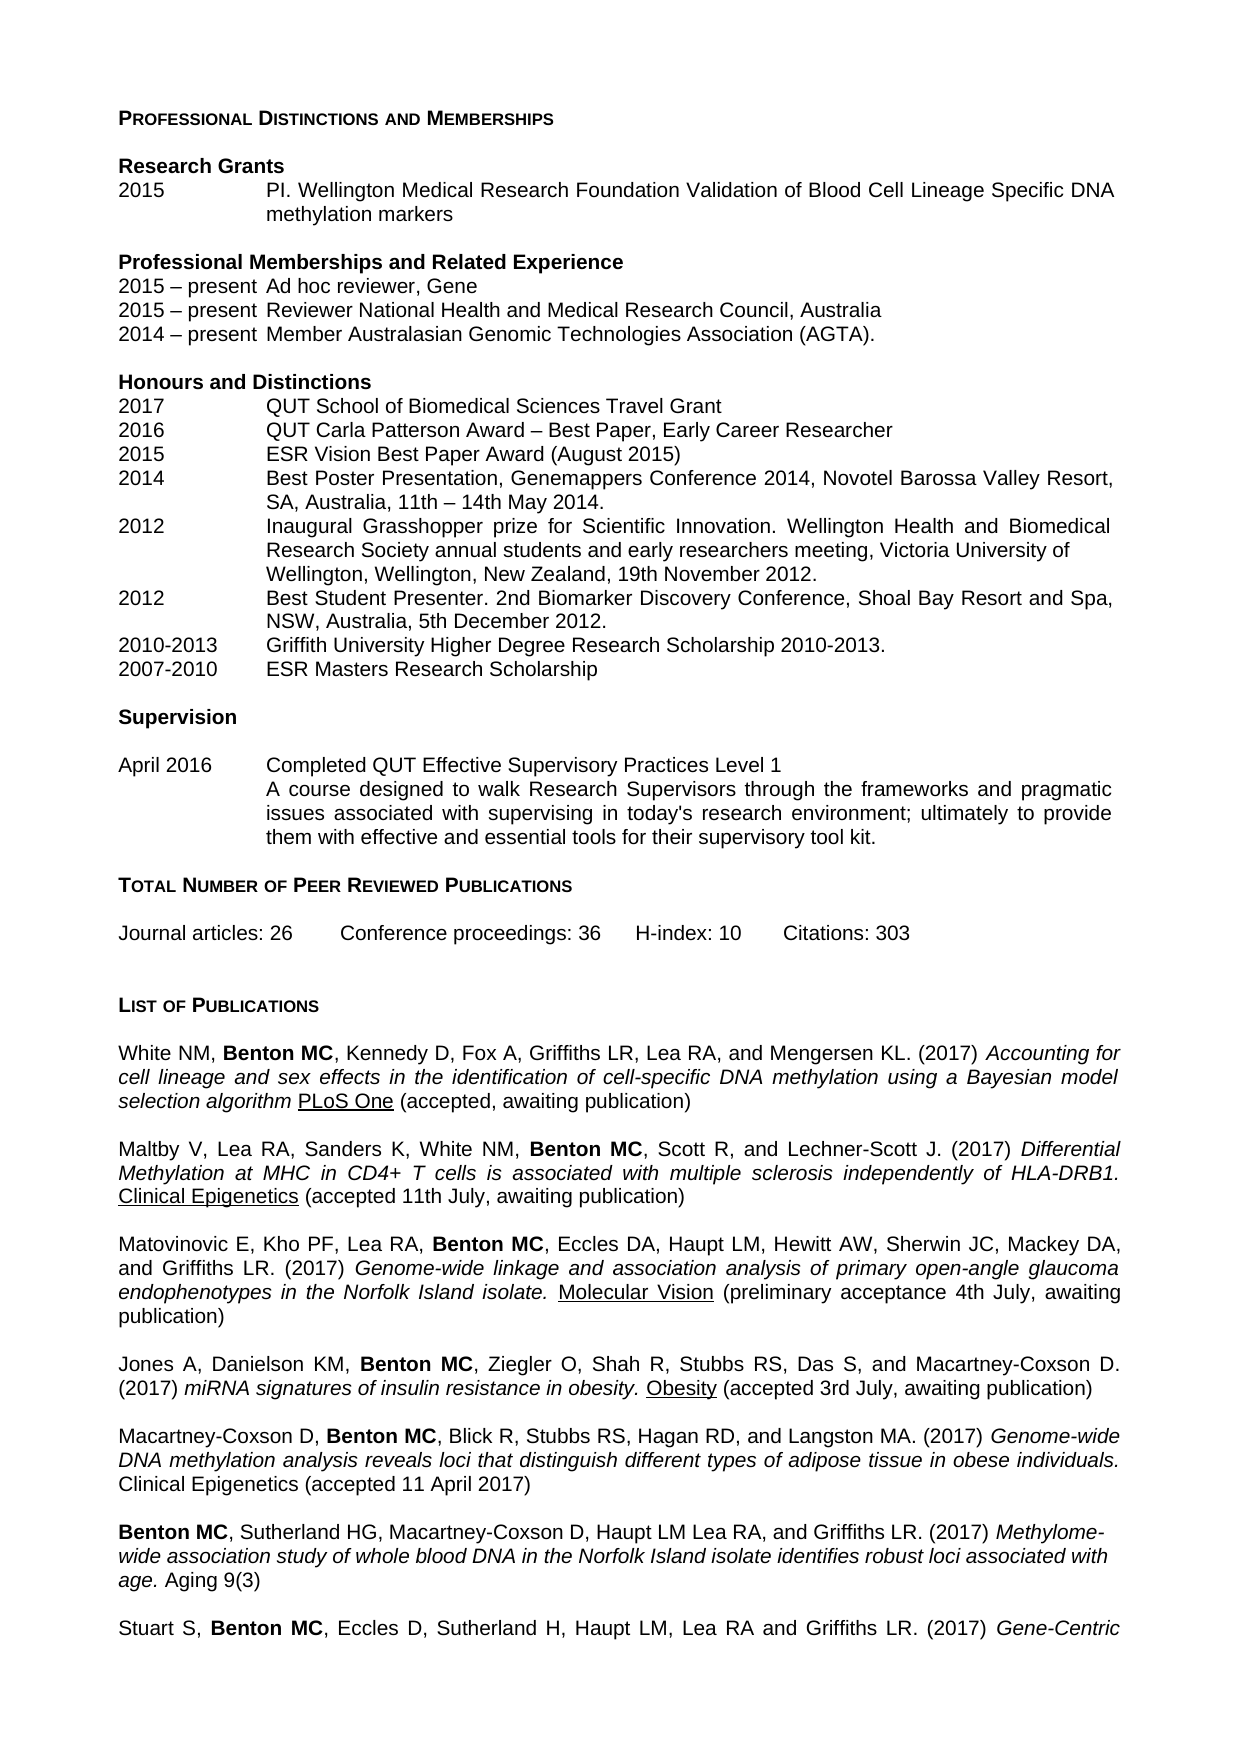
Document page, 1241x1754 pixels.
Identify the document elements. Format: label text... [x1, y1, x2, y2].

text 2014 Best Poster Presentation, Genemappers Conference 2014, Novotel Barossa Valley Resort, SA, Australia, 11th – 14th May 2014. [118, 466, 1122, 513]
text 2015 ESR Vision Best Paper Award (August 2015) [118, 442, 1122, 466]
text Jones A, Danielson KM, Benton MC, Ziegler O, Shah R, Stubbs RS, Das S, and Macartney-Coxson D. (2017) miRNA signatures of insulin resistance in obesity. Obesity (accepted 3rd July, awaiting publication) [118, 1352, 1122, 1400]
text Professional Distinctions and Memberships [118, 106, 1122, 130]
text Benton MC, Sutherland HG, Macartney-Coxson D, Haupt LM Lea RA, and Griffiths LR. (2017) Methylome-wide association study of whole blood DNA in the Norfolk Island isolate identifies robust loci associated with age. Aging 9(3) [118, 1520, 1122, 1592]
text Research Grants [118, 154, 1122, 178]
text 2017 QUT School of Biomedical Sciences Travel Grant [118, 394, 1122, 418]
text 2015 PI. Wellington Medical Research Foundation Validation of Blood Cell Lineage Specific DNA methylation markers [118, 178, 1122, 226]
text 2012 Inaugural Grasshopper prize for Scientific Innovation. Wellington Health and Biomedical Research Society annual students and early researchers meeting, Victoria University of Wellington, Wellington, New Zealand, 19th November 2012. [118, 513, 1122, 585]
text 2007-2010 ESR Masters Research Scholarship [118, 657, 1122, 681]
text Matovinovic E, Kho PF, Lea RA, Benton MC, Eccles DA, Haupt LM, Hewitt AW, Sherwin JC, Mackey DA, and Griffiths LR. (2017) Genome-wide linkage and association analysis of primary open-angle glaucoma endophenotypes in the Norfolk Island isolate. Molecular Vision (preliminary acceptance 4th July, awaiting publication) [118, 1232, 1122, 1328]
text Professional Memberships and Related Experience [118, 250, 1122, 274]
text 2014 – present Member Australasian Genomic Technologies Association (AGTA). [118, 322, 1122, 346]
text Journal articles: 26 Conference proceedings: 36 H-index: 10 Citations: 303 [118, 921, 1122, 945]
text 2015 – present Ad hoc reviewer, Gene [118, 274, 1122, 298]
text White NM, Benton MC, Kennedy D, Fox A, Griffiths LR, Lea RA, and Mengersen KL. (2017) Accounting for cell lineage and sex effects in the identification of cell-specific DNA methylation using a Bayesian model selection algorithm PLoS One (accepted, awaiting publication) [118, 1041, 1122, 1112]
text Honours and Distinctions [118, 370, 1122, 394]
text April 2016 Completed QUT Effective Supervisory Practices Level 1 [118, 753, 1122, 777]
text A course designed to walk Research Supervisors through the frameworks and pragmatic issues associated with supervising in today's research environment; ultimately to provide them with effective and essential tools for their supervisory tool kit. [118, 777, 1122, 849]
text 2012 Best Student Presenter. 2nd Biomarker Discovery Conference, Shoal Bay Resort and Spa, NSW, Australia, 5th December 2012. [118, 585, 1122, 633]
text Supervision [118, 705, 1122, 729]
text 2016 QUT Carla Patterson Award – Best Paper, Early Career Researcher [118, 418, 1122, 442]
text Macartney-Coxson D, Benton MC, Blick R, Stubbs RS, Hagan RD, and Langston MA. (2017) Genome-wide DNA methylation analysis reveals loci that distinguish different types of adipose tissue in obese individuals. Clinical Epigenetics (accepted 11 April 2017) [118, 1424, 1122, 1496]
text 2010-2013 Griffith University Higher Degree Research Scholarship 2010-2013. [118, 633, 1122, 657]
text List of Publications [118, 993, 1122, 1017]
text Maltby V, Lea RA, Sanders K, White NM, Benton MC, Scott R, and Lechner-Scott J. (2017) Differential Methylation at MHC in CD4+ T cells is associated with multiple sclerosis independently of HLA-DRB1. Clinical Epigenetics (accepted 11th July, awaiting publication) [118, 1136, 1122, 1208]
text Total Number of Peer Reviewed Publications [118, 873, 1122, 897]
text 2015 – present Reviewer National Health and Medical Research Council, Australia [118, 298, 1122, 322]
text Stuart S, Benton MC, Eccles D, Sutherland H, Haupt LM, Lea RA and Griffiths LR. (2017) Gene-Centric [118, 1616, 1122, 1639]
